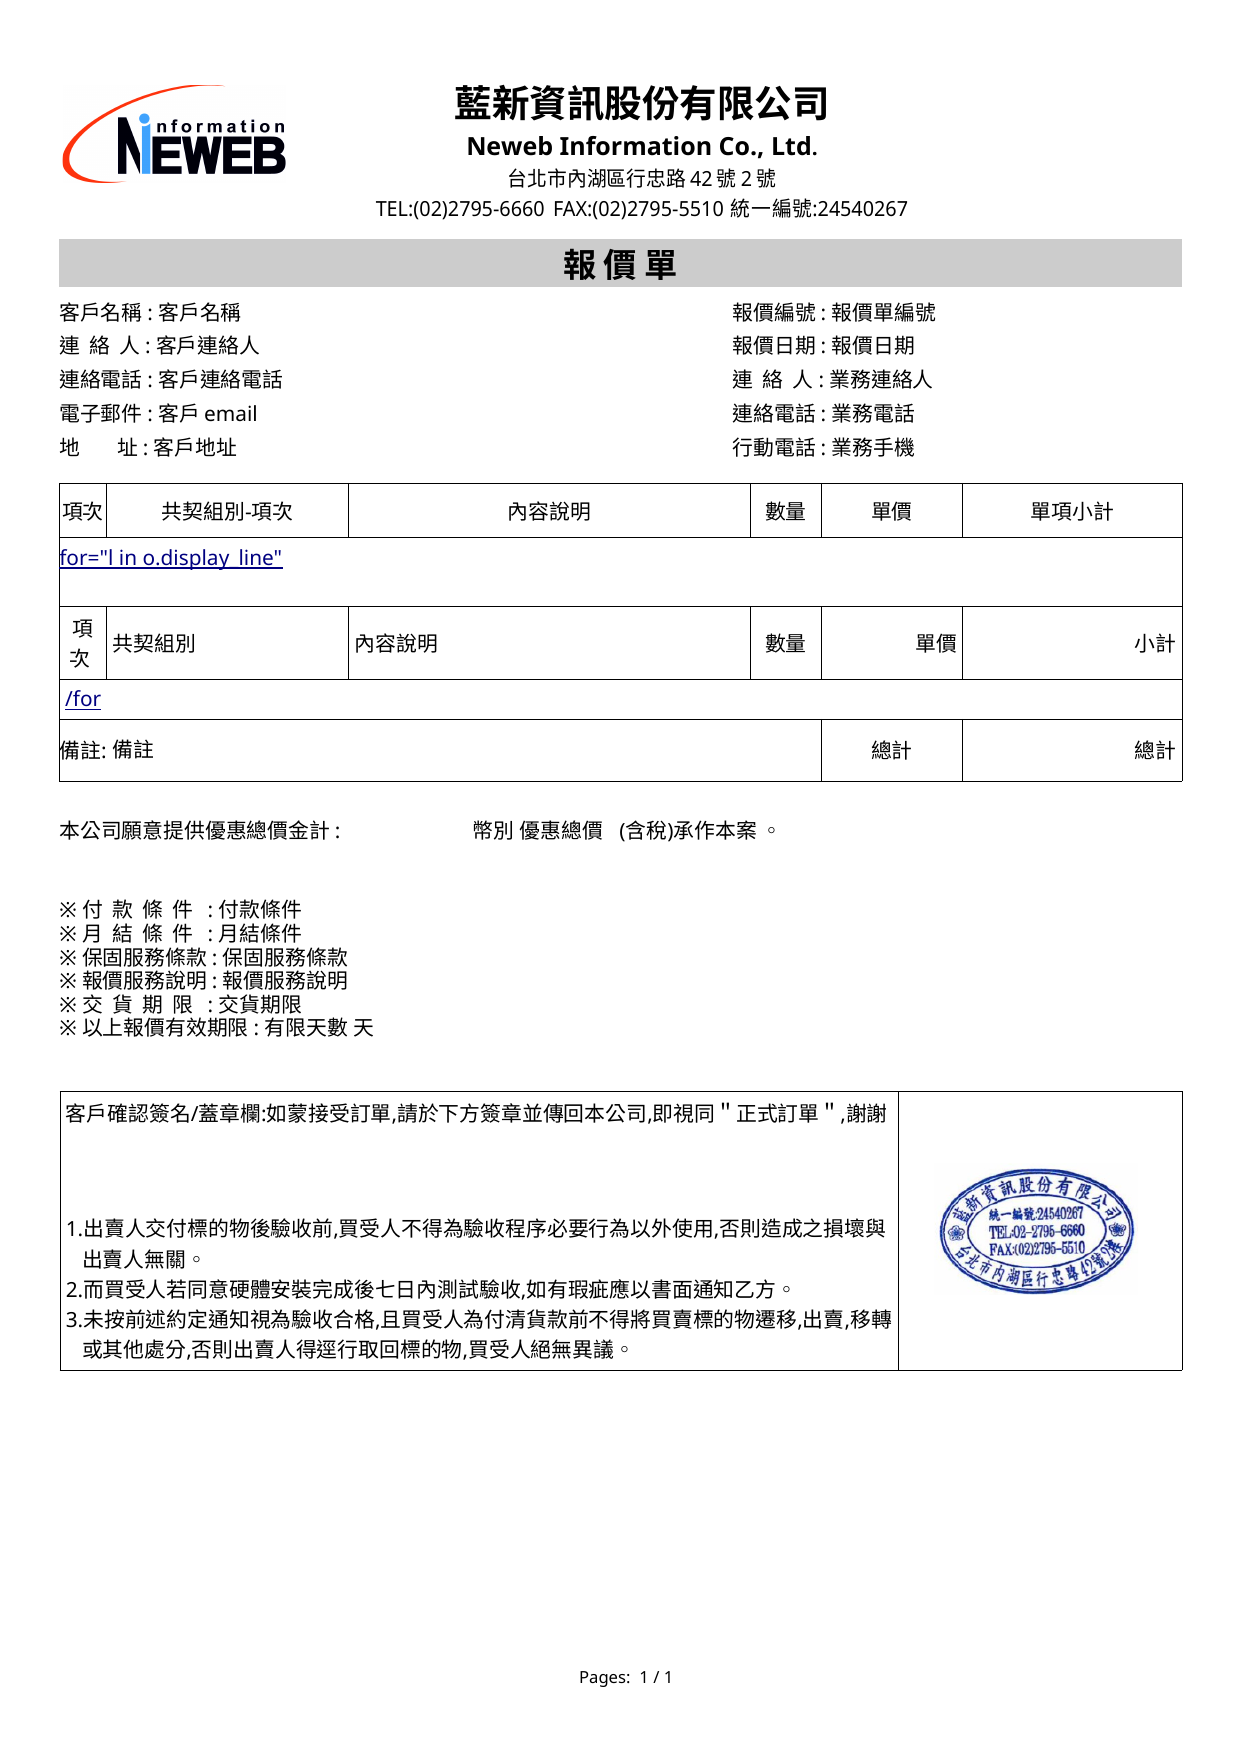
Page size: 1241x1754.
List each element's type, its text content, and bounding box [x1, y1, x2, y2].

table_header 單項小計 [963, 484, 1182, 537]
table_header 共契組別-項次 [107, 484, 348, 537]
table_cell 共契組別 [107, 607, 348, 678]
text ※ 月 結 條 件 : 月結條件 [59, 922, 1181, 946]
table_cell 項次 [60, 607, 106, 678]
table_cell 連絡電話 : 客戶連絡電話 [59, 364, 732, 397]
text ※ 以上報價有效期限 : 有限天數 天 [59, 1017, 1181, 1041]
text ※ 報價服務說明 : 報價服務說明 [59, 970, 1181, 993]
table_cell /for [60, 680, 1182, 719]
table_cell 地 址 : 客戶地址 [59, 431, 732, 465]
table_cell for="l in o.display_line" [60, 538, 1182, 606]
table_cell 行動電話 : 業務手機 [733, 431, 1181, 465]
table_header 內容說明 [349, 484, 750, 537]
text ※ 保固服務條款 : 保固服務條款 [59, 946, 1181, 970]
table_header 報 價 單 [59, 287, 1182, 293]
table_header 幣別 優惠總價 [354, 814, 603, 873]
table_cell 內容說明 [349, 607, 750, 678]
table_cell 備註 [106, 720, 821, 781]
table_header 客戶確認簽名/蓋章欄:如蒙接受訂單,請於下方簽章並傳回本公司,即視同＂正式訂單＂,謝謝 1.出賣人交付標的物後驗收前,買受人不得為驗收程序必要行為以外使用,否則造成之損壞與 出賣人無關◦ 2.而買受人若同意硬體安裝完成後七日內測試驗收,如有瑕疵應以書面通知乙方◦ 3.未按前述約定通知視為驗收合格,且買受人為付清貨款前不得將買賣標的物遷移,出賣,移轉 或其他處分,否則出賣人得逕行取回標的物,買受人絕無異議◦ [61, 1092, 898, 1370]
picture [62, 85, 286, 183]
table_cell 電子郵件 : 客戶email [59, 398, 732, 431]
table_cell 報價日期 : 報價日期 [733, 330, 1181, 364]
table_cell 連 絡 人 : 業務連絡人 [733, 364, 1181, 397]
table_cell 總計 [822, 720, 962, 781]
table_cell 數量 [751, 607, 821, 678]
table_cell 小計 [963, 607, 1182, 678]
table_header 客戶名稱 : 客戶名稱 [59, 296, 732, 330]
table_header (含稅)承作本案 ◦ [603, 814, 1182, 873]
table_header 項次 [60, 484, 106, 537]
table_header [899, 1092, 1182, 1370]
text ※ 付 款 條 件 : 付款條件 [59, 899, 1181, 922]
table_cell 連 絡 人 : 客戶連絡人 [59, 330, 732, 364]
table_cell 總計 [963, 720, 1182, 781]
table_header 數量 [751, 484, 821, 537]
table_cell 連絡電話 : 業務電話 [733, 398, 1181, 431]
text ※ 交 貨 期 限 : 交貨期限 [59, 993, 1181, 1017]
table_header 單價 [822, 484, 962, 537]
table_cell 備註: [60, 720, 106, 781]
picture [927, 1163, 1139, 1295]
table_cell 單價 [822, 607, 962, 678]
table_header 本公司願意提供優惠總價金計 : [59, 814, 354, 873]
table_header 報價編號 : 報價單編號 [733, 296, 1181, 330]
